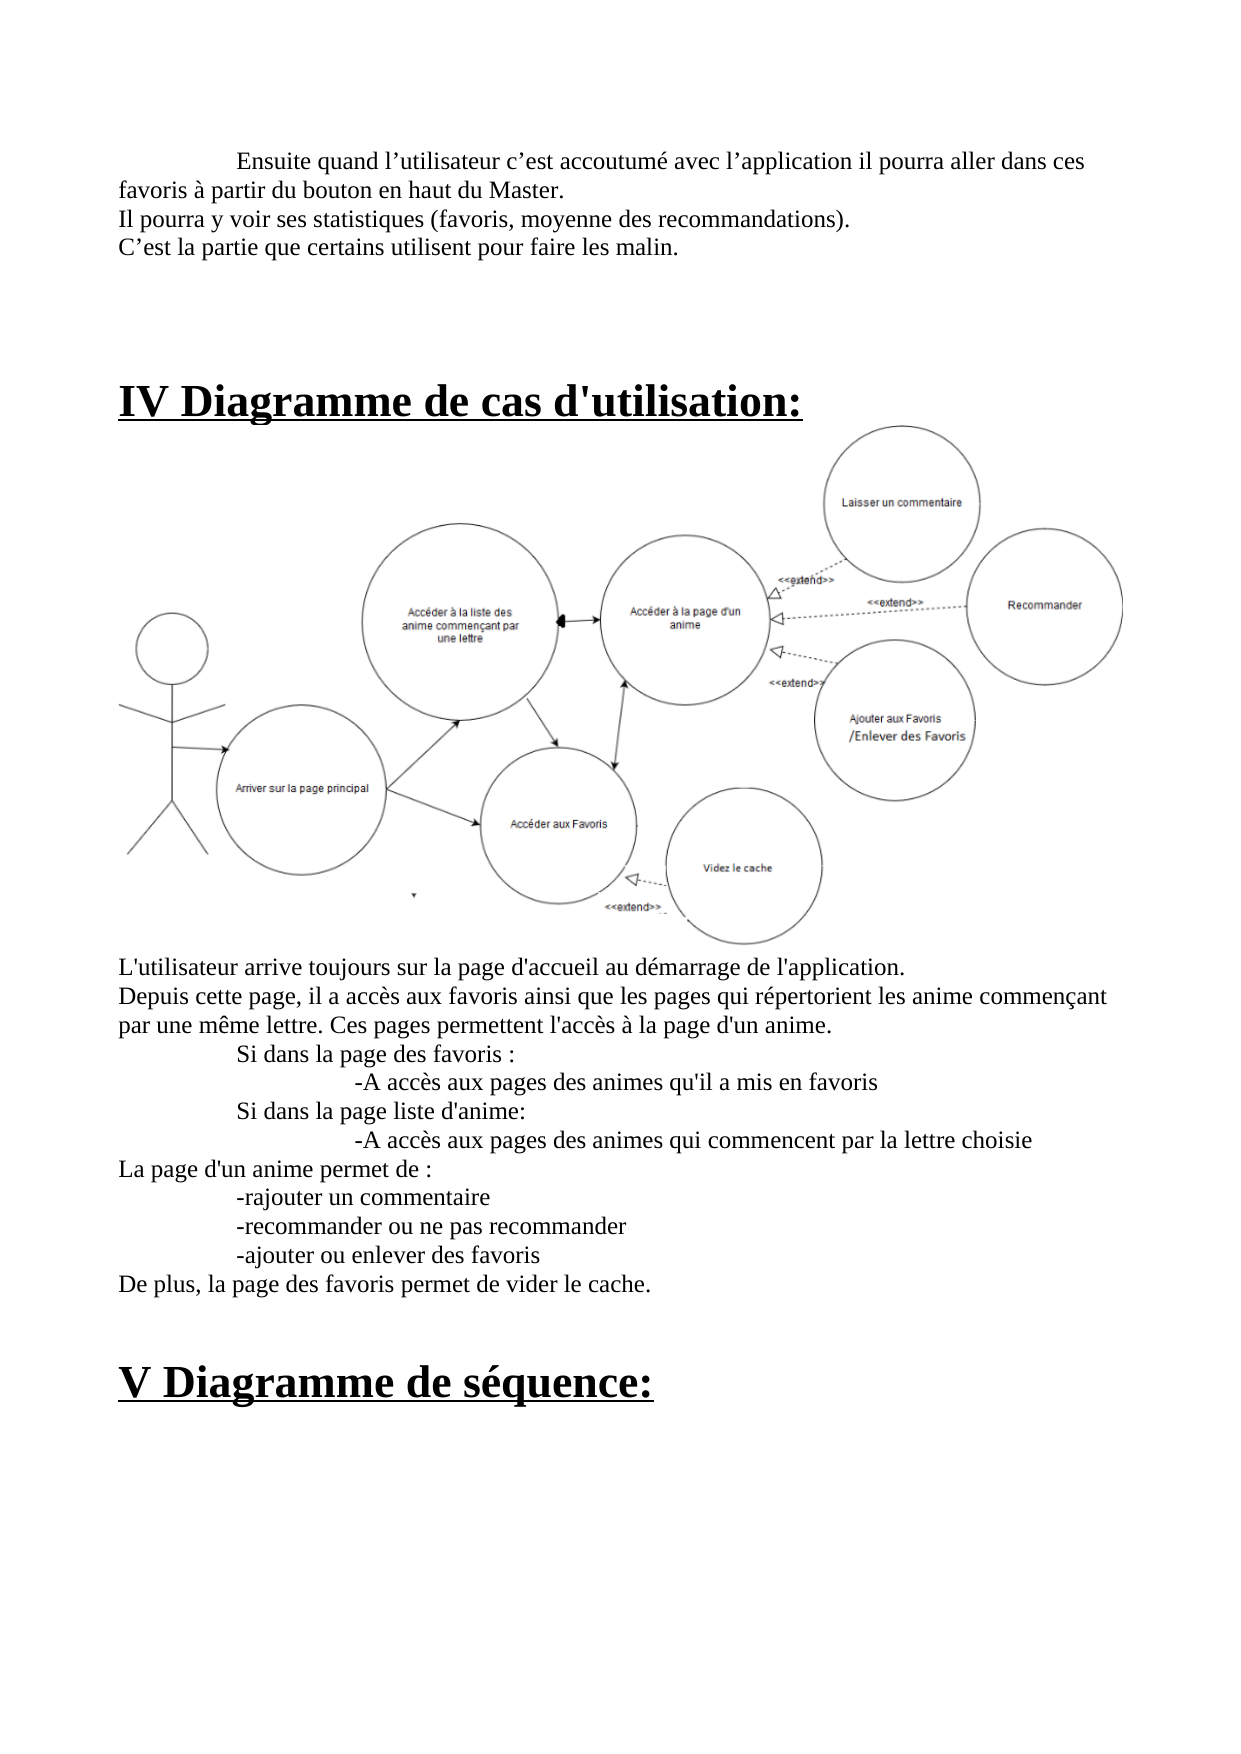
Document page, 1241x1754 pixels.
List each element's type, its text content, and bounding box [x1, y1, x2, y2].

text Depuis cette page, il a accès aux favoris ainsi que les pages qui répertorient les anime commençant par une même lettre. Ces pages permettent l'accès à la page d'un anime. [118, 981, 1122, 1039]
text IV Diagramme de cas d'utilisation: [118, 373, 1122, 425]
text Si dans la page des favoris : [118, 1039, 1122, 1067]
text L'utilisateur arrive toujours sur la page d'accueil au démarrage de l'application. [118, 953, 1122, 981]
text De plus, la page des favoris permet de vider le cache. [118, 1269, 1122, 1297]
text Si dans la page liste d'anime: [118, 1096, 1122, 1125]
text Il pourra y voir ses statistiques (favoris, moyenne des recommandations). [118, 204, 1122, 232]
text Ensuite quand l’utilisateur c’est accoutumé avec l’application il pourra aller dans ces favoris à partir du bouton en haut du Master. [118, 146, 1122, 204]
text La page d'un anime permet de : [118, 1154, 1122, 1182]
text -ajouter ou enlever des favoris [118, 1240, 1122, 1269]
text -rajouter un commentaire [118, 1182, 1122, 1211]
text -A accès aux pages des animes qu'il a mis en favoris [118, 1067, 1122, 1096]
text V Diagramme de séquence: [118, 1354, 1122, 1407]
text -recommander ou ne pas recommander [118, 1211, 1122, 1240]
text -A accès aux pages des animes qui commencent par la lettre choisie [118, 1125, 1122, 1154]
text C’est la partie que certains utilisent pour faire les malin. [118, 232, 1122, 261]
